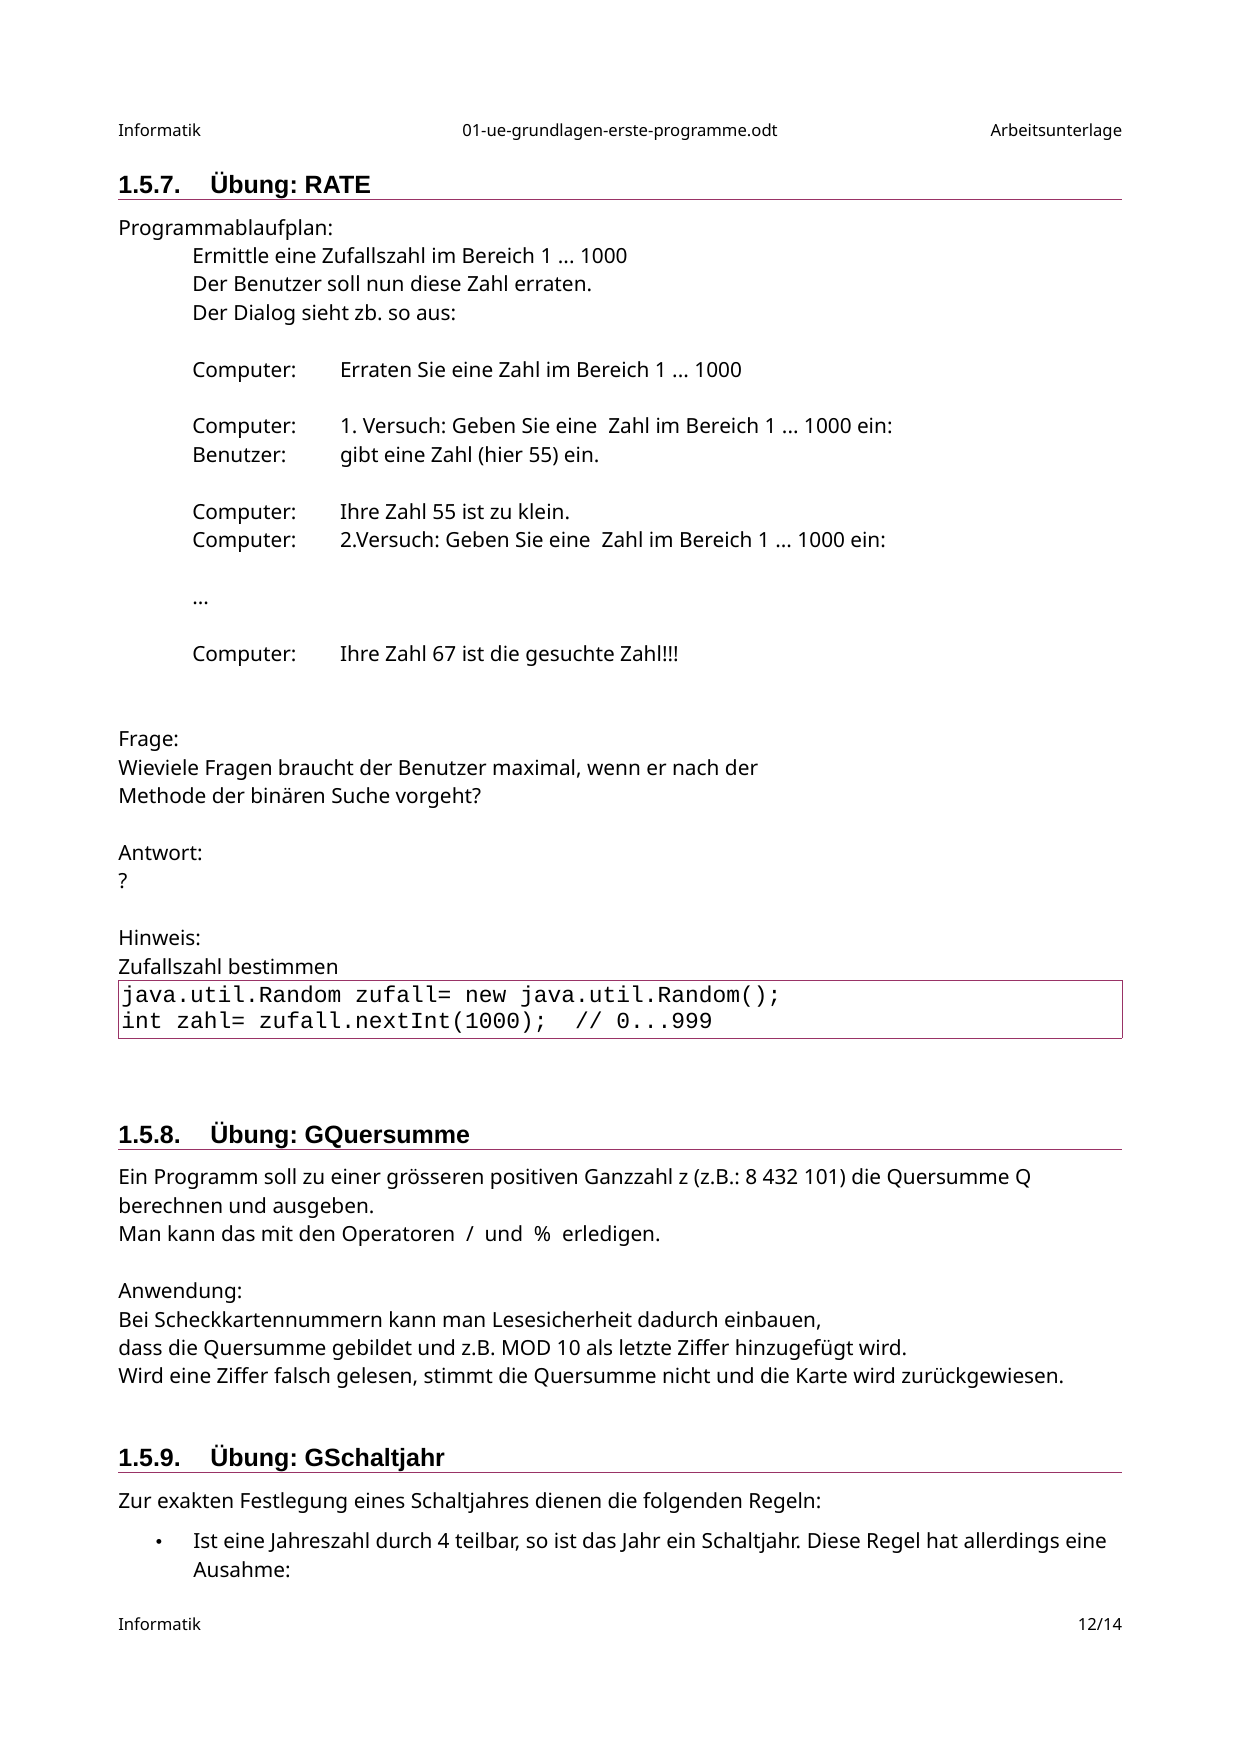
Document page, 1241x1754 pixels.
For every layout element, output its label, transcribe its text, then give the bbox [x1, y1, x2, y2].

text int zahl= zufall.nextInt(1000); // 0...999 [119, 1006, 1122, 1038]
text Ein Programm soll zu einer grösseren positiven Ganzzahl z (z.B.: 8 432 101) die Quersumme Q berechnen und ausgeben. [118, 1162, 1122, 1219]
subtitle Übung: GQuersumme [118, 1120, 1122, 1149]
text Programmablaufplan: [118, 213, 1122, 241]
text Zur exakten Festlegung eines Schaltjahres dienen die folgenden Regeln: [118, 1486, 1122, 1514]
text Wird eine Ziffer falsch gelesen, stimmt die Quersumme nicht und die Karte wird zurückgewiesen. [118, 1362, 1122, 1390]
subtitle Übung: RATE [118, 170, 1122, 199]
text Bei Scheckkartennummern kann man Lesesicherheit dadurch einbauen, [118, 1305, 1122, 1333]
text ... [118, 582, 1122, 611]
list Ist eine Jahreszahl durch 4 teilbar, so ist das Jahr ein Schaltjahr. Diese Regel hat allerdings eine Ausahme: [156, 1527, 1122, 1583]
text Computer: 1. Versuch: Geben Sie eine Zahl im Bereich 1 ... 1000 ein: [118, 412, 1122, 440]
text ? [118, 867, 1122, 895]
text Benutzer: gibt eine Zahl (hier 55) ein. [118, 440, 1122, 468]
subtitle Übung: GSchaltjahr [118, 1443, 1122, 1472]
text Methode der binären Suche vorgeht? [118, 781, 1122, 810]
text Der Benutzer soll nun diese Zahl erraten. [118, 269, 1122, 298]
text Frage: [118, 724, 1122, 753]
text Der Dialog sieht zb. so aus: [118, 298, 1122, 326]
text Hinweis: [118, 923, 1122, 952]
text Wieviele Fragen braucht der Benutzer maximal, wenn er nach der [118, 753, 1122, 781]
text java.util.Random zufall= new java.util.Random(); [119, 981, 1122, 1006]
text Man kann das mit den Operatoren / und % erledigen. [118, 1219, 1122, 1248]
text Computer: Erraten Sie eine Zahl im Bereich 1 ... 1000 [118, 355, 1122, 383]
text Ermittle eine Zufallszahl im Bereich 1 ... 1000 [118, 241, 1122, 269]
text Anwendung: [118, 1276, 1122, 1305]
text Computer: 2.Versuch: Geben Sie eine Zahl im Bereich 1 ... 1000 ein: [118, 525, 1122, 554]
text dass die Quersumme gebildet und z.B. MOD 10 als letzte Ziffer hinzugefügt wird. [118, 1333, 1122, 1362]
text Antwort: [118, 838, 1122, 867]
text Computer: Ihre Zahl 55 ist zu klein. [118, 497, 1122, 525]
text Zufallszahl bestimmen [118, 952, 1122, 980]
text Computer: Ihre Zahl 67 ist die gesuchte Zahl!!! [118, 639, 1122, 668]
